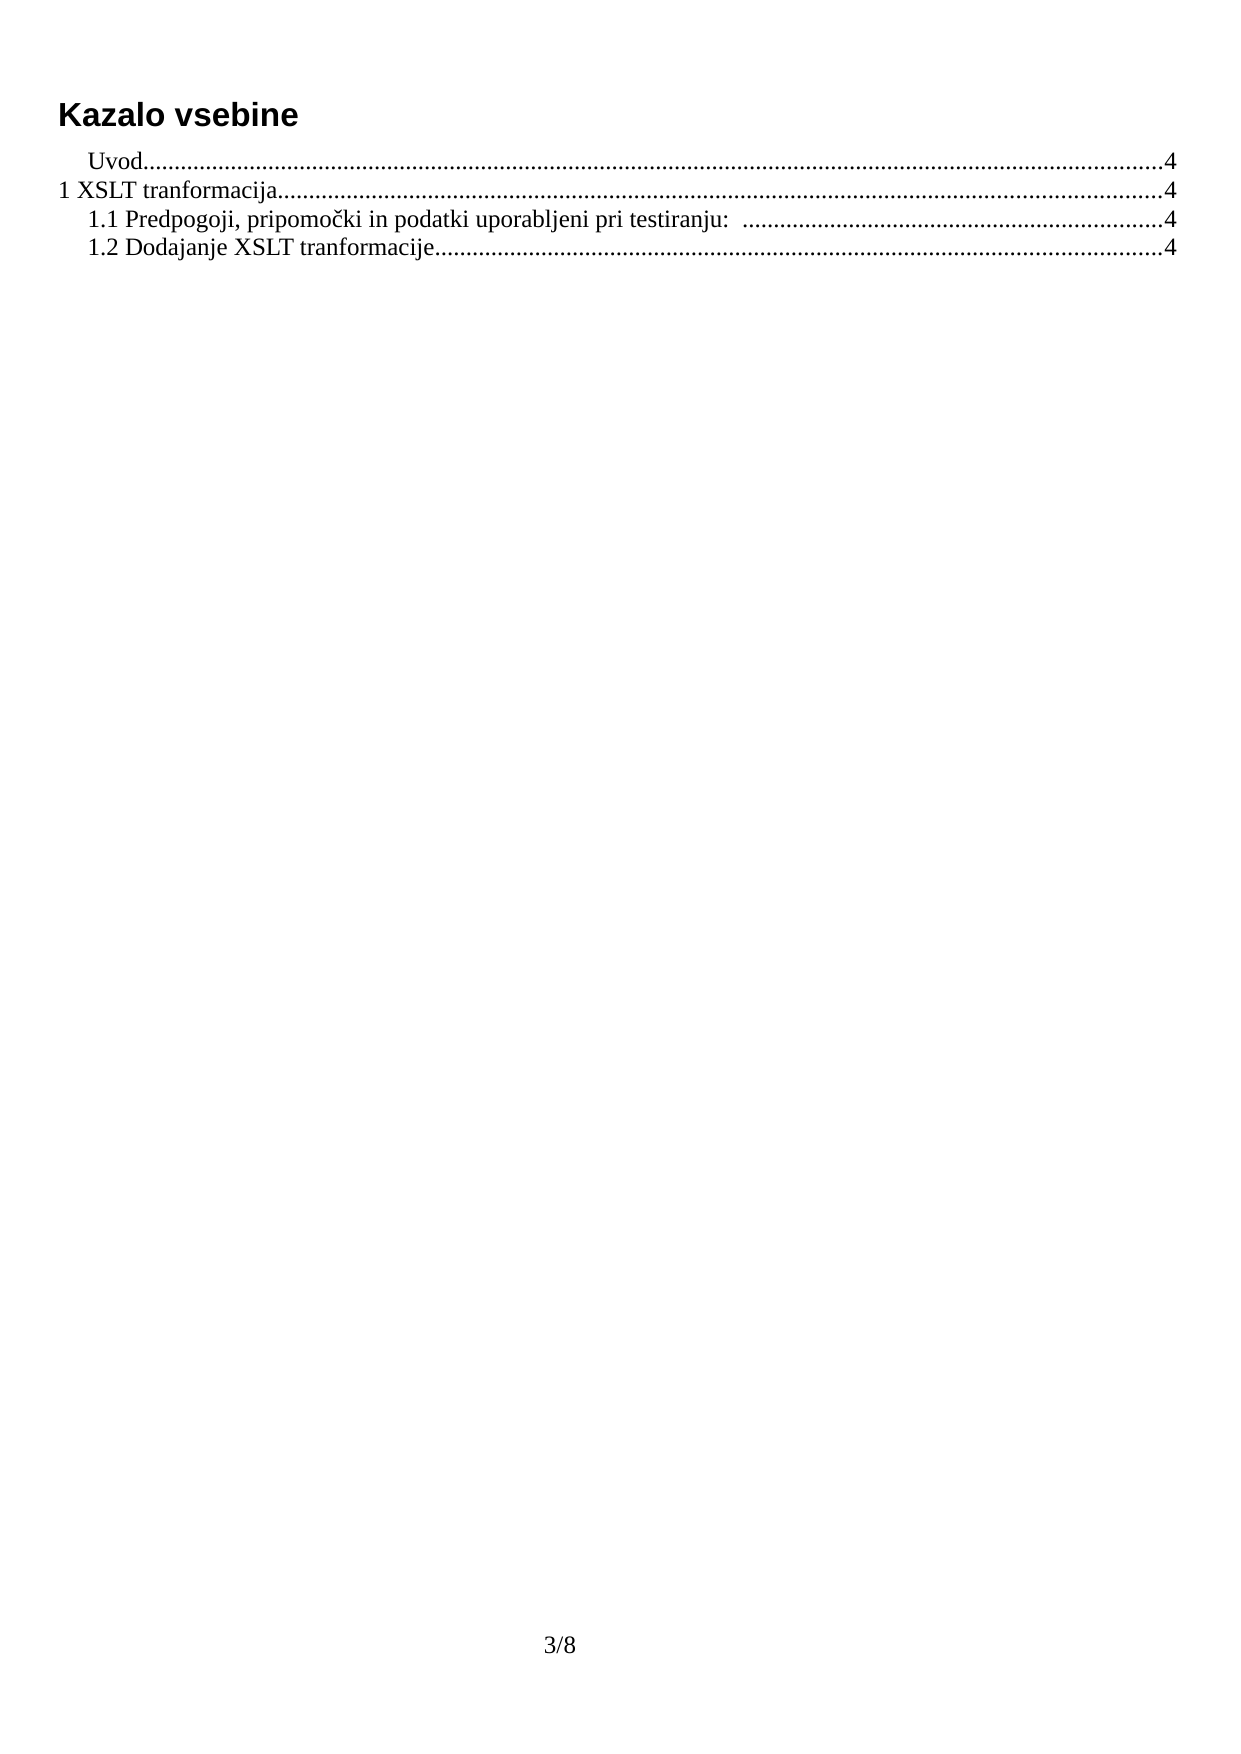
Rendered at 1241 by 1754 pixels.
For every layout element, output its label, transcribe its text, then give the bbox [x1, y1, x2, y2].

text 1.2 Dodajanje XSLT tranformacije 4 [87, 232, 1177, 261]
text Uvod 4 [87, 146, 1177, 175]
text 1.1 Predpogoji, pripomočki in podatki uporabljeni pri testiranju: 4 [87, 204, 1177, 232]
text 1 XSLT tranformacija. 4 [58, 175, 1177, 204]
subtitle Kazalo vsebine [58, 95, 1177, 134]
